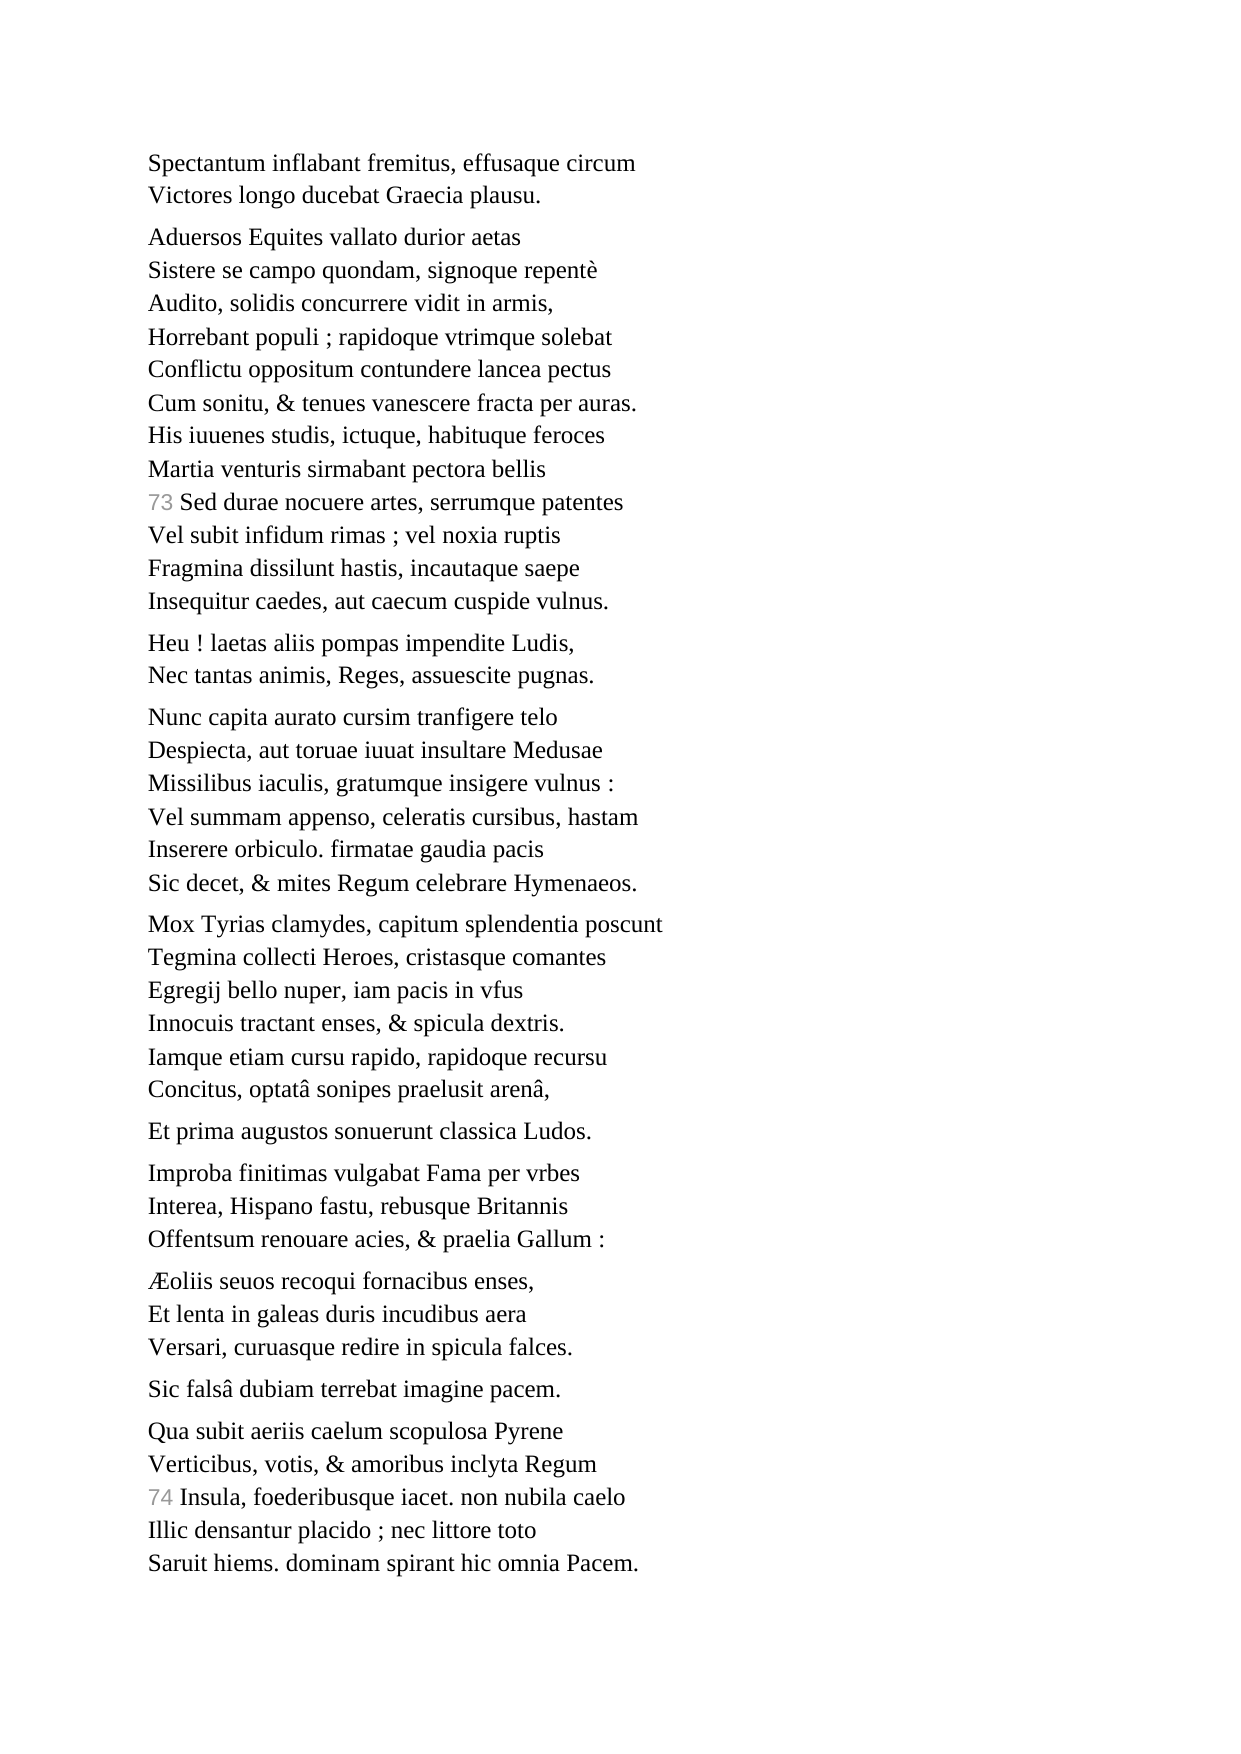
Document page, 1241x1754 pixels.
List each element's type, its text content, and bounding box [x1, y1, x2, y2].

text Spectantum inflabant fremitus, effusaque circum Victores longo ducebat Graecia plausu. [148, 148, 1093, 209]
text Aduersos Equites vallato durior aetas Sistere se campo quondam, signoque repentè Audito, solidis concurrere vidit in armis, Horrebant populi ; rapidoque vtrimque solebat Conflictu oppositum contundere lancea pectus Cum sonitu, & tenues vanescere fracta per auras. His iuuenes studis, ictuque, habituque feroces Martia venturis sirmabant pectora bellis 73 Sed durae nocuere artes, serrumque patentes Vel subit infidum rimas ; vel noxia ruptis Fragmina dissilunt hastis, incautaque saepe Insequitur caedes, aut caecum cuspide vulnus. [148, 222, 1093, 614]
text Sic falsâ dubiam terrebat imagine pacem. [148, 1374, 1093, 1403]
text Improba finitimas vulgabat Fama per vrbes Interea, Hispano fastu, rebusque Britannis Offentsum renouare acies, & praelia Gallum : [148, 1158, 1093, 1253]
text Nunc capita aurato cursim tranfigere telo Despiecta, aut toruae iuuat insultare Medusae Missilibus iaculis, gratumque insigere vulnus : Vel summam appenso, celeratis cursibus, hastam Inserere orbiculo. firmatae gaudia pacis Sic decet, & mites Regum celebrare Hymenaeos. [148, 702, 1093, 896]
text Heu ! laetas aliis pompas impendite Ludis, Nec tantas animis, Reges, assuescite pugnas. [148, 628, 1093, 689]
text Mox Tyrias clamydes, capitum splendentia poscunt Tegmina collecti Heroes, cristasque comantes Egregij bello nuper, iam pacis in vfus Innocuis tractant enses, & spicula dextris. Iamque etiam cursu rapido, rapidoque recursu Concitus, optatâ sonipes praelusit arenâ, [148, 909, 1093, 1103]
text Et prima augustos sonuerunt classica Ludos. [148, 1116, 1093, 1145]
text Æoliis seuos recoqui fornacibus enses, Et lenta in galeas duris incudibus aera Versari, curuasque redire in spicula falces. [148, 1266, 1093, 1361]
text Qua subit aeriis caelum scopulosa Pyrene Verticibus, votis, & amoribus inclyta Regum 74 Insula, foederibusque iacet. non nubila caelo Illic densantur placido ; nec littore toto Saruit hiems. dominam spirant hic omnia Pacem. [148, 1416, 1093, 1577]
